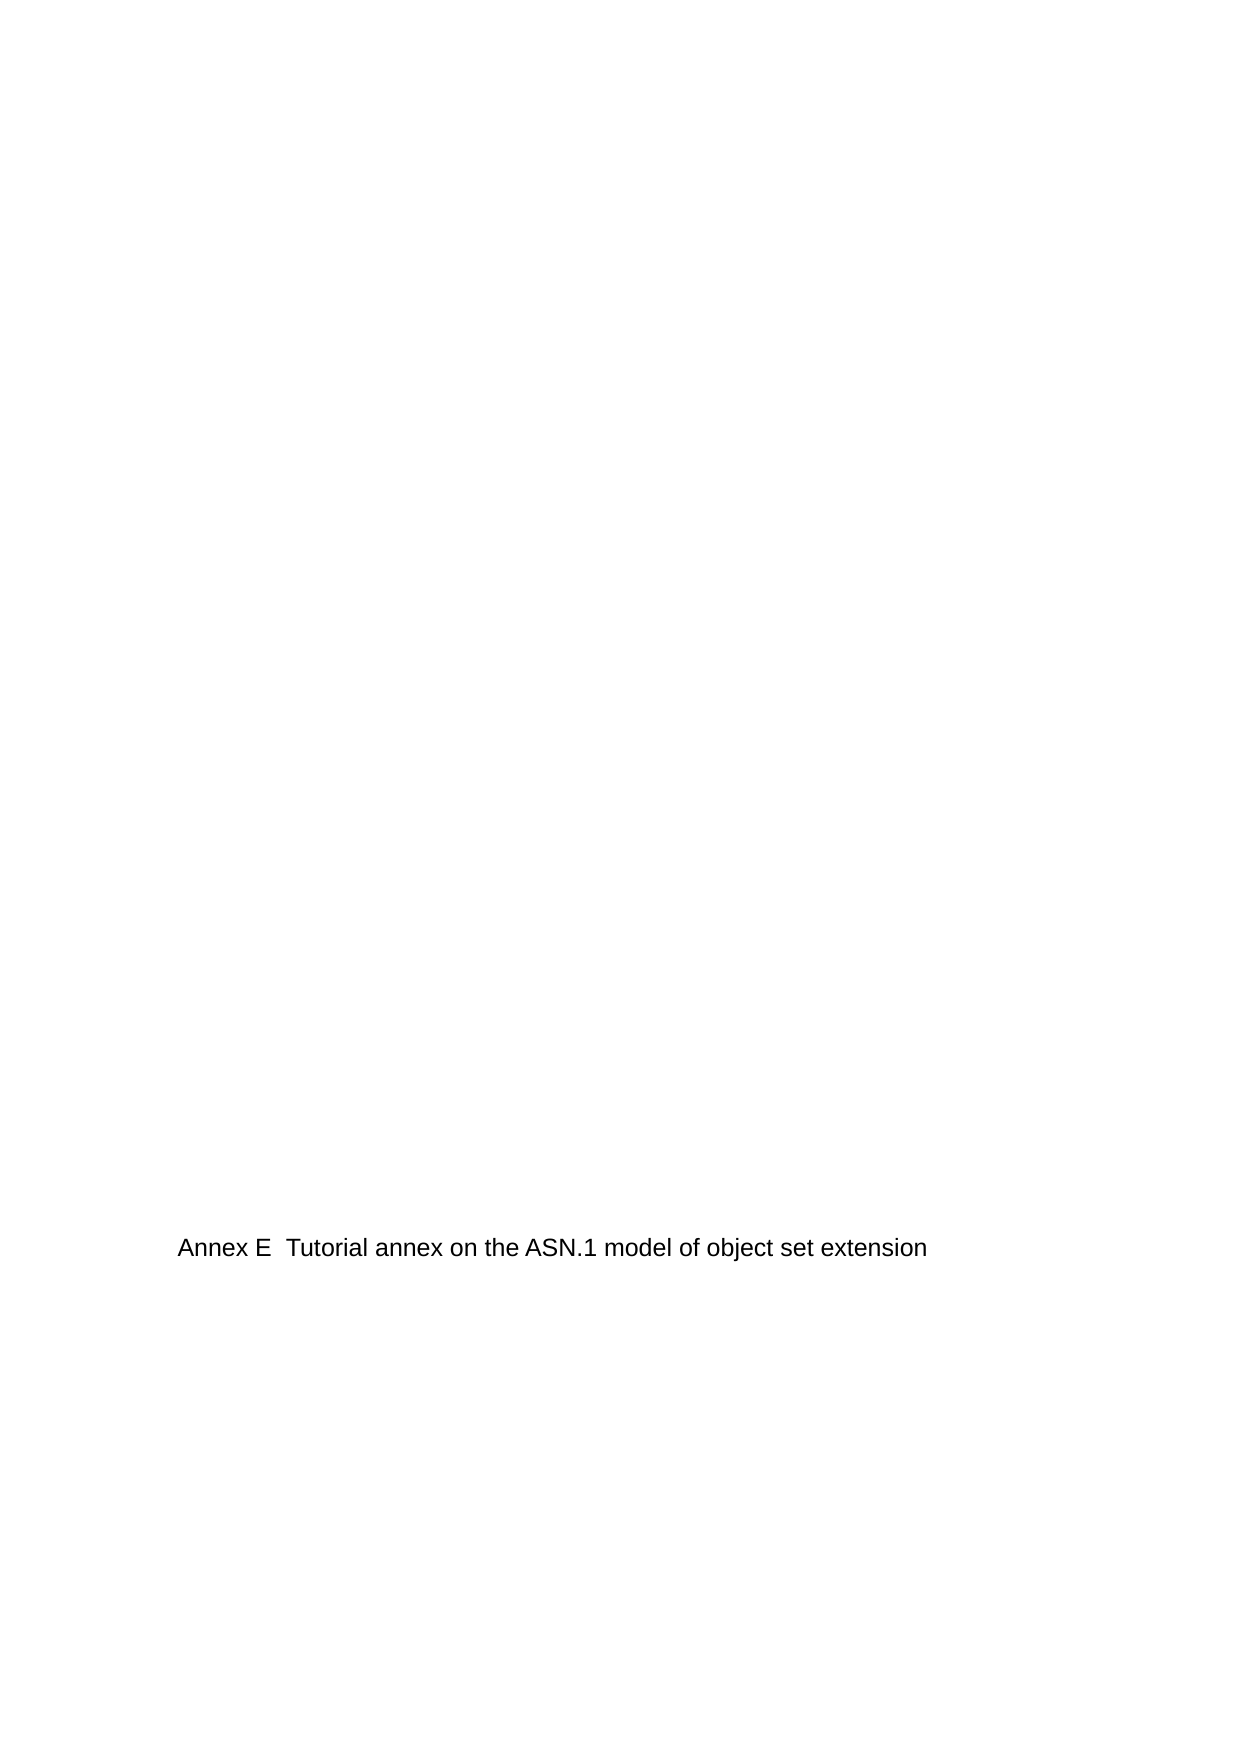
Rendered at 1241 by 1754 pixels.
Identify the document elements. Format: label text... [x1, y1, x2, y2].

subtitle Annex E Tutorial annex on the ASN.1 model of object set extension [177, 1229, 1063, 1267]
